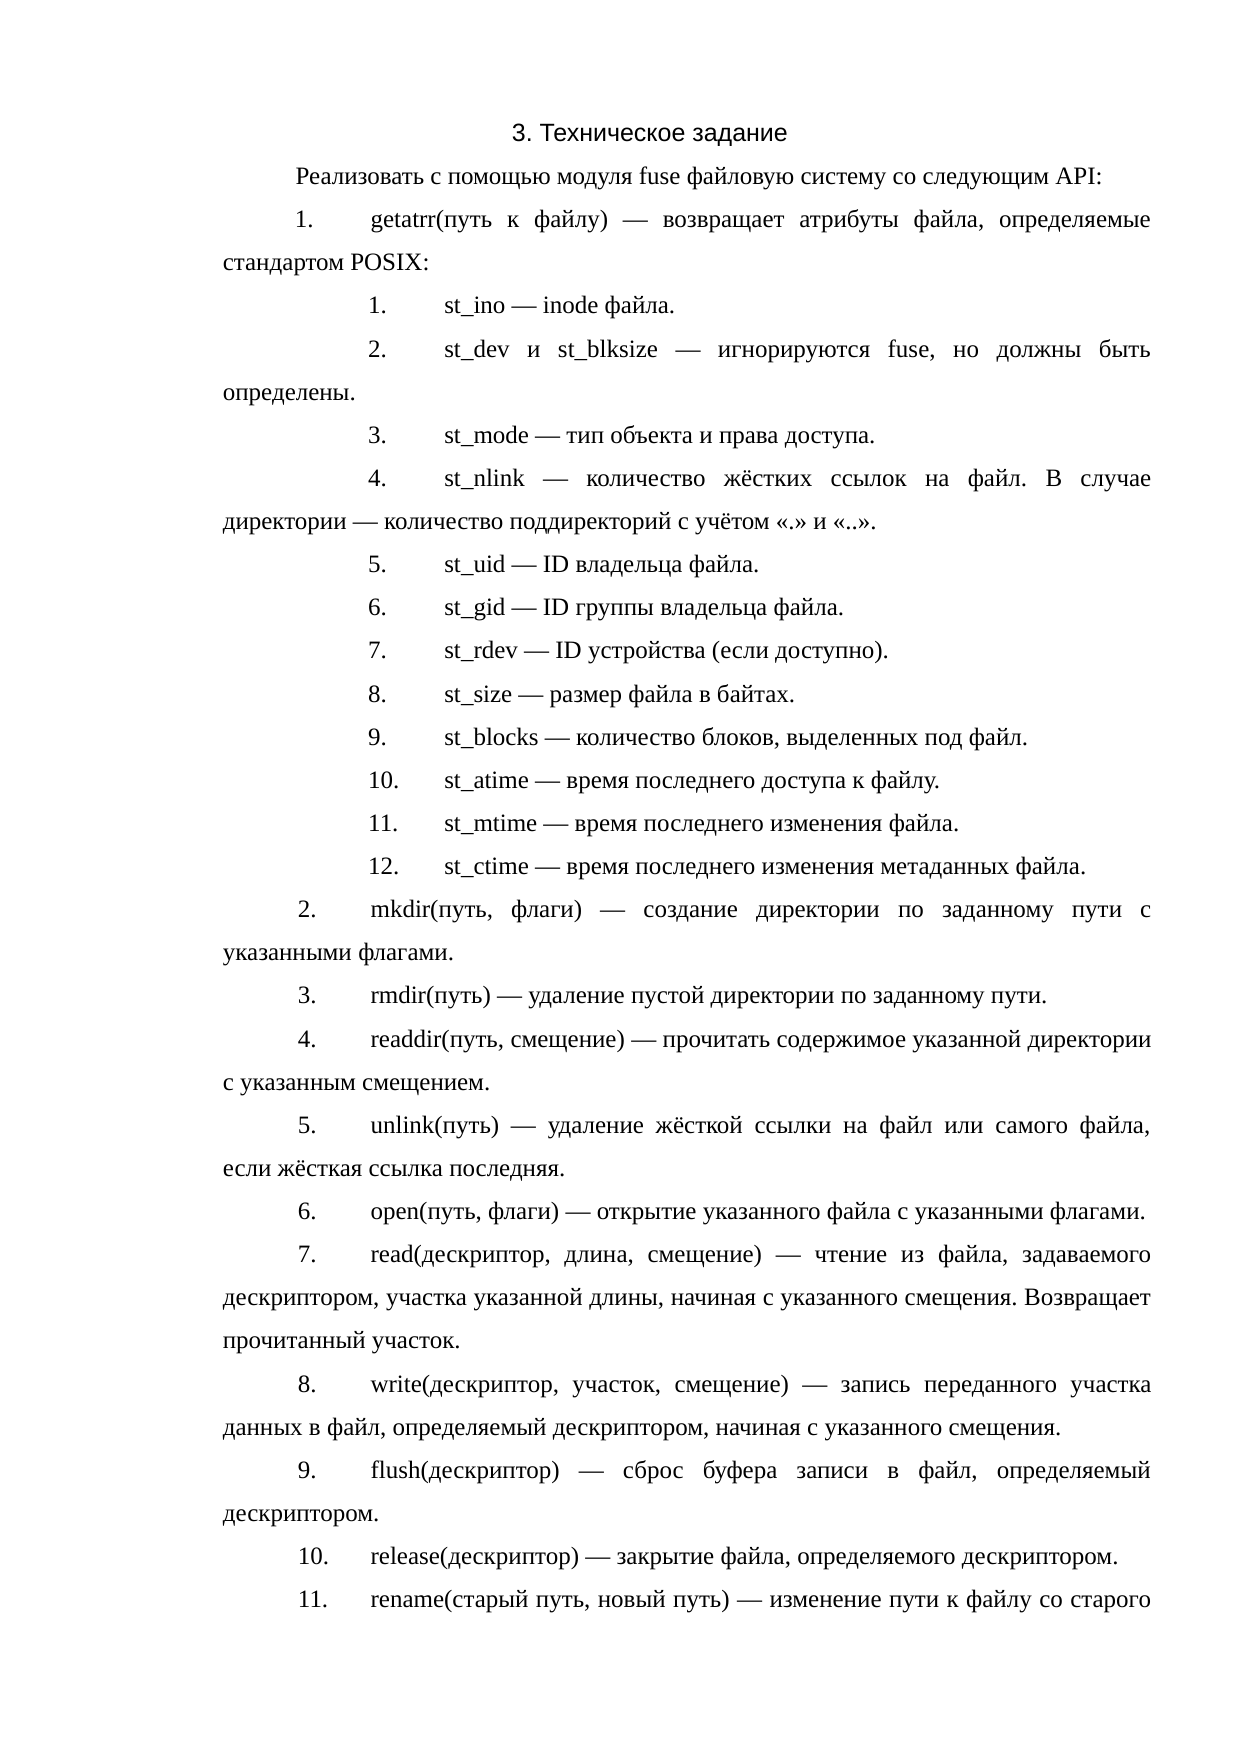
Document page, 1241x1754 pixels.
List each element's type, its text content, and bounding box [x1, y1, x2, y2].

list st_mtime — время последнего изменения файла. [223, 808, 1152, 837]
text 3. Техническое задание [148, 118, 1152, 147]
list readdir(путь, смещение) — прочитать содержимое указанной директории с указанным смещением. [223, 1024, 1152, 1096]
list unlink(путь) — удаление жёсткой ссылки на файл или самого файла, если жёсткая ссылка последняя. [223, 1110, 1152, 1182]
list st_uid — ID владельца файла. [223, 549, 1152, 578]
list getatrr(путь к файлу) — возвращает атрибуты файла, определяемые стандартом POSIX: [223, 204, 1152, 276]
list open(путь, флаги) — открытие указанного файла с указанными флагами. [223, 1196, 1152, 1225]
list release(дескриптор) — закрытие файла, определяемого дескриптором. [223, 1541, 1152, 1570]
list mkdir(путь, флаги) — создание директории по заданному пути с указанными флагами. [223, 894, 1152, 966]
list st_mode — тип объекта и права доступа. [223, 420, 1152, 449]
list st_gid — ID группы владельца файла. [223, 592, 1152, 621]
text Реализовать с помощью модуля fuse файловую систему со следующим API: [221, 161, 1152, 190]
list st_blocks — количество блоков, выделенных под файл. [223, 722, 1152, 751]
list read(дескриптор, длина, смещение) — чтение из файла, задаваемого дескриптором, участка указанной длины, начиная с указанного смещения. Возвращает прочитанный участок. [223, 1239, 1152, 1354]
list st_nlink — количество жёстких ссылок на файл. В случае директории — количество поддиректорий с учётом «.» и «..». [223, 463, 1152, 535]
list write(дескриптор, участок, смещение) — запись переданного участка данных в файл, определяемый дескриптором, начиная с указанного смещения. [223, 1369, 1152, 1441]
list rmdir(путь) — удаление пустой директории по заданному пути. [223, 981, 1152, 1009]
list st_atime — время последнего доступа к файлу. [223, 765, 1152, 794]
list st_size — размер файла в байтах. [223, 679, 1152, 707]
list st_ino — inode файла. [223, 291, 1152, 319]
list st_ctime — время последнего изменения метаданных файла. [223, 851, 1152, 880]
list rename(старый путь, новый путь) — изменение пути к файлу со старого [223, 1584, 1152, 1613]
list st_rdev — ID устройства (если доступно). [223, 636, 1152, 664]
list st_dev и st_blksize — игнорируются fuse, но должны быть определены. [223, 334, 1152, 406]
list flush(дескриптор) — сброс буфера записи в файл, определяемый дескриптором. [223, 1455, 1152, 1527]
